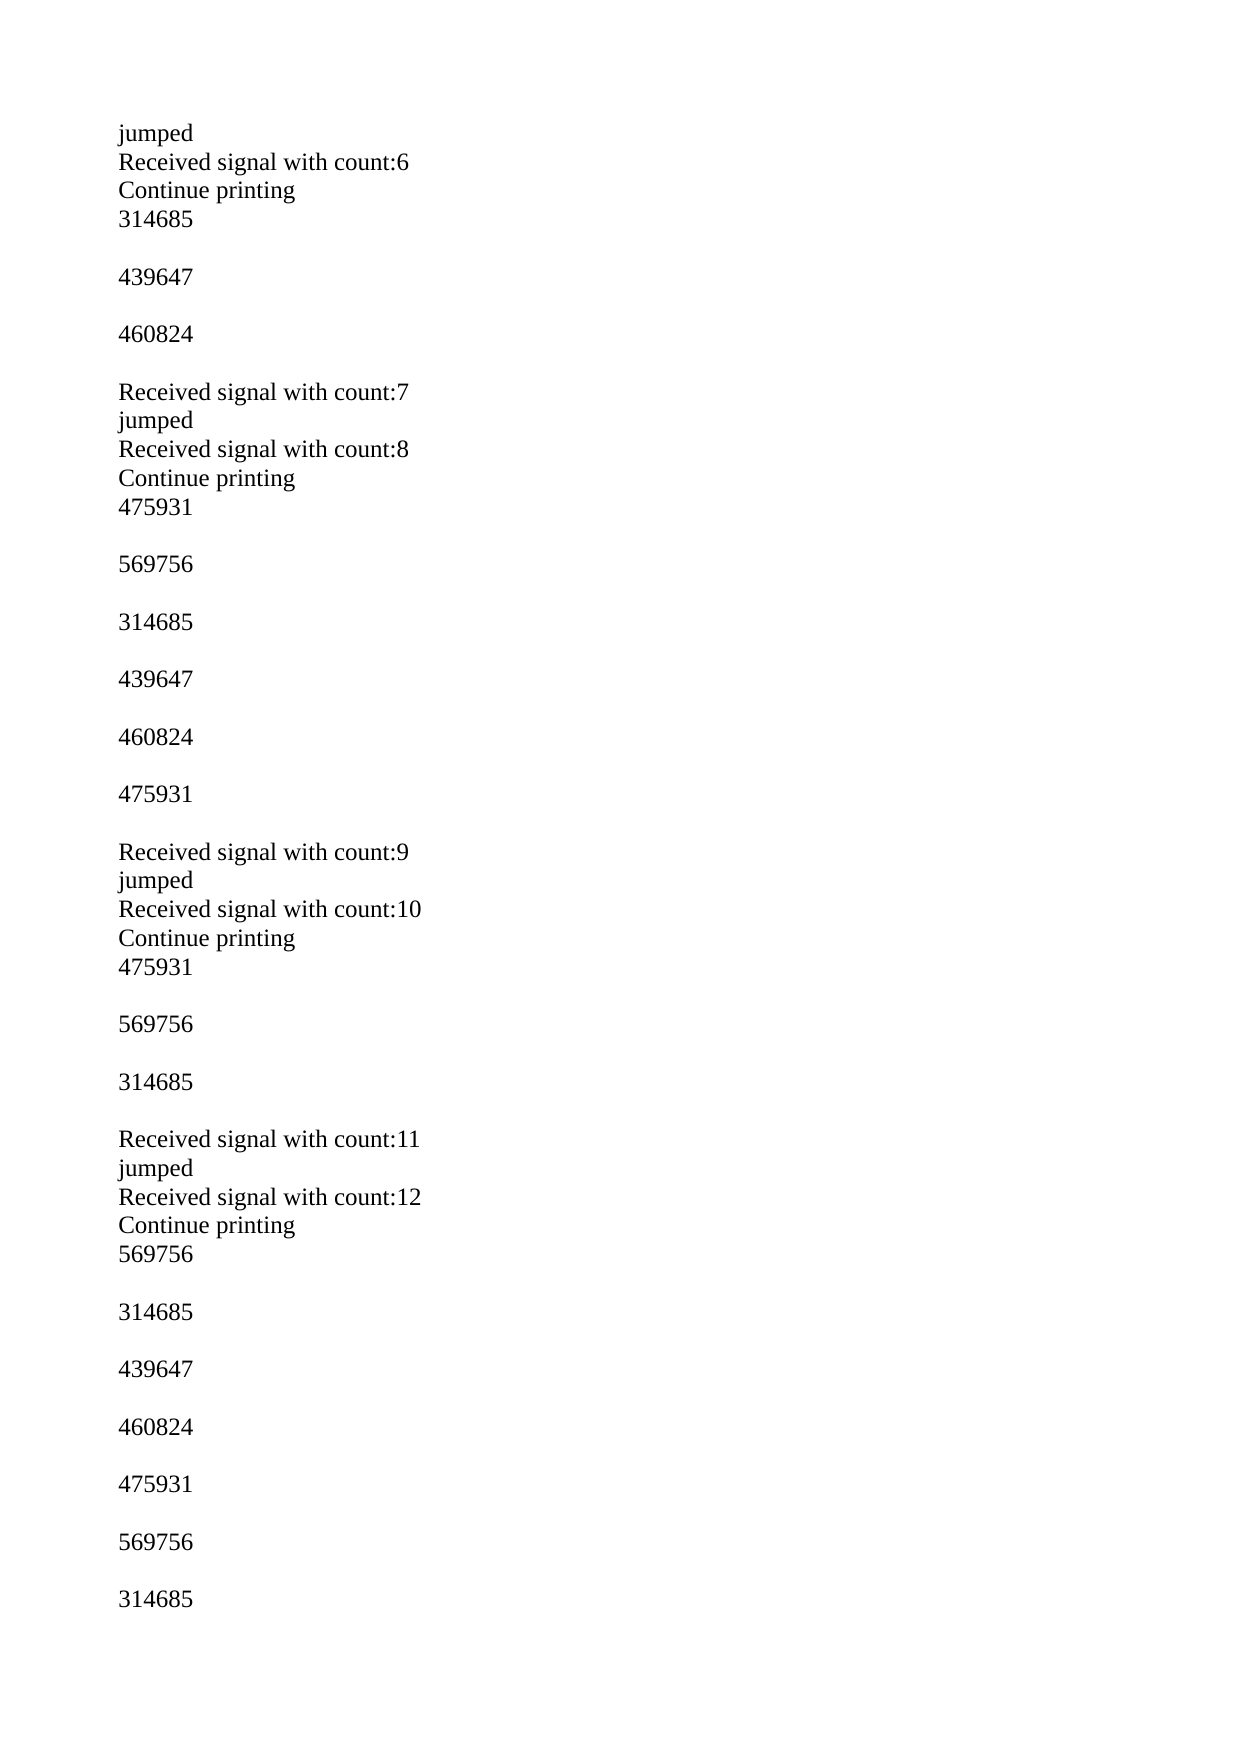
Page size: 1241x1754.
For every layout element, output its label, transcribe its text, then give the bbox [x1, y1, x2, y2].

text Continue printing [118, 176, 1122, 204]
text Continue printing [118, 1211, 1122, 1239]
text 475931 [118, 492, 1122, 521]
text 475931 [118, 952, 1122, 981]
text 475931 [118, 1469, 1122, 1498]
text jumped [118, 1153, 1122, 1182]
text 314685 [118, 1067, 1122, 1096]
text 569756 [118, 549, 1122, 578]
text jumped [118, 866, 1122, 894]
text 460824 [118, 319, 1122, 348]
text 314685 [118, 1584, 1122, 1613]
text 439647 [118, 664, 1122, 693]
text Continue printing [118, 463, 1122, 492]
text 460824 [118, 722, 1122, 751]
text Received signal with count:6 [118, 147, 1122, 176]
text 460824 [118, 1412, 1122, 1441]
text Received signal with count:12 [118, 1182, 1122, 1211]
text 314685 [118, 607, 1122, 636]
text 569756 [118, 1239, 1122, 1268]
text 569756 [118, 1009, 1122, 1038]
text Received signal with count:9 [118, 837, 1122, 866]
text Received signal with count:7 [118, 377, 1122, 406]
text 314685 [118, 1297, 1122, 1326]
text 314685 [118, 204, 1122, 233]
text Continue printing [118, 923, 1122, 952]
text 439647 [118, 1354, 1122, 1383]
text Received signal with count:11 [118, 1124, 1122, 1153]
text Received signal with count:8 [118, 434, 1122, 463]
text jumped [118, 406, 1122, 434]
text Received signal with count:10 [118, 894, 1122, 923]
text 475931 [118, 779, 1122, 808]
text 569756 [118, 1527, 1122, 1556]
text 439647 [118, 262, 1122, 291]
text jumped [118, 118, 1122, 147]
